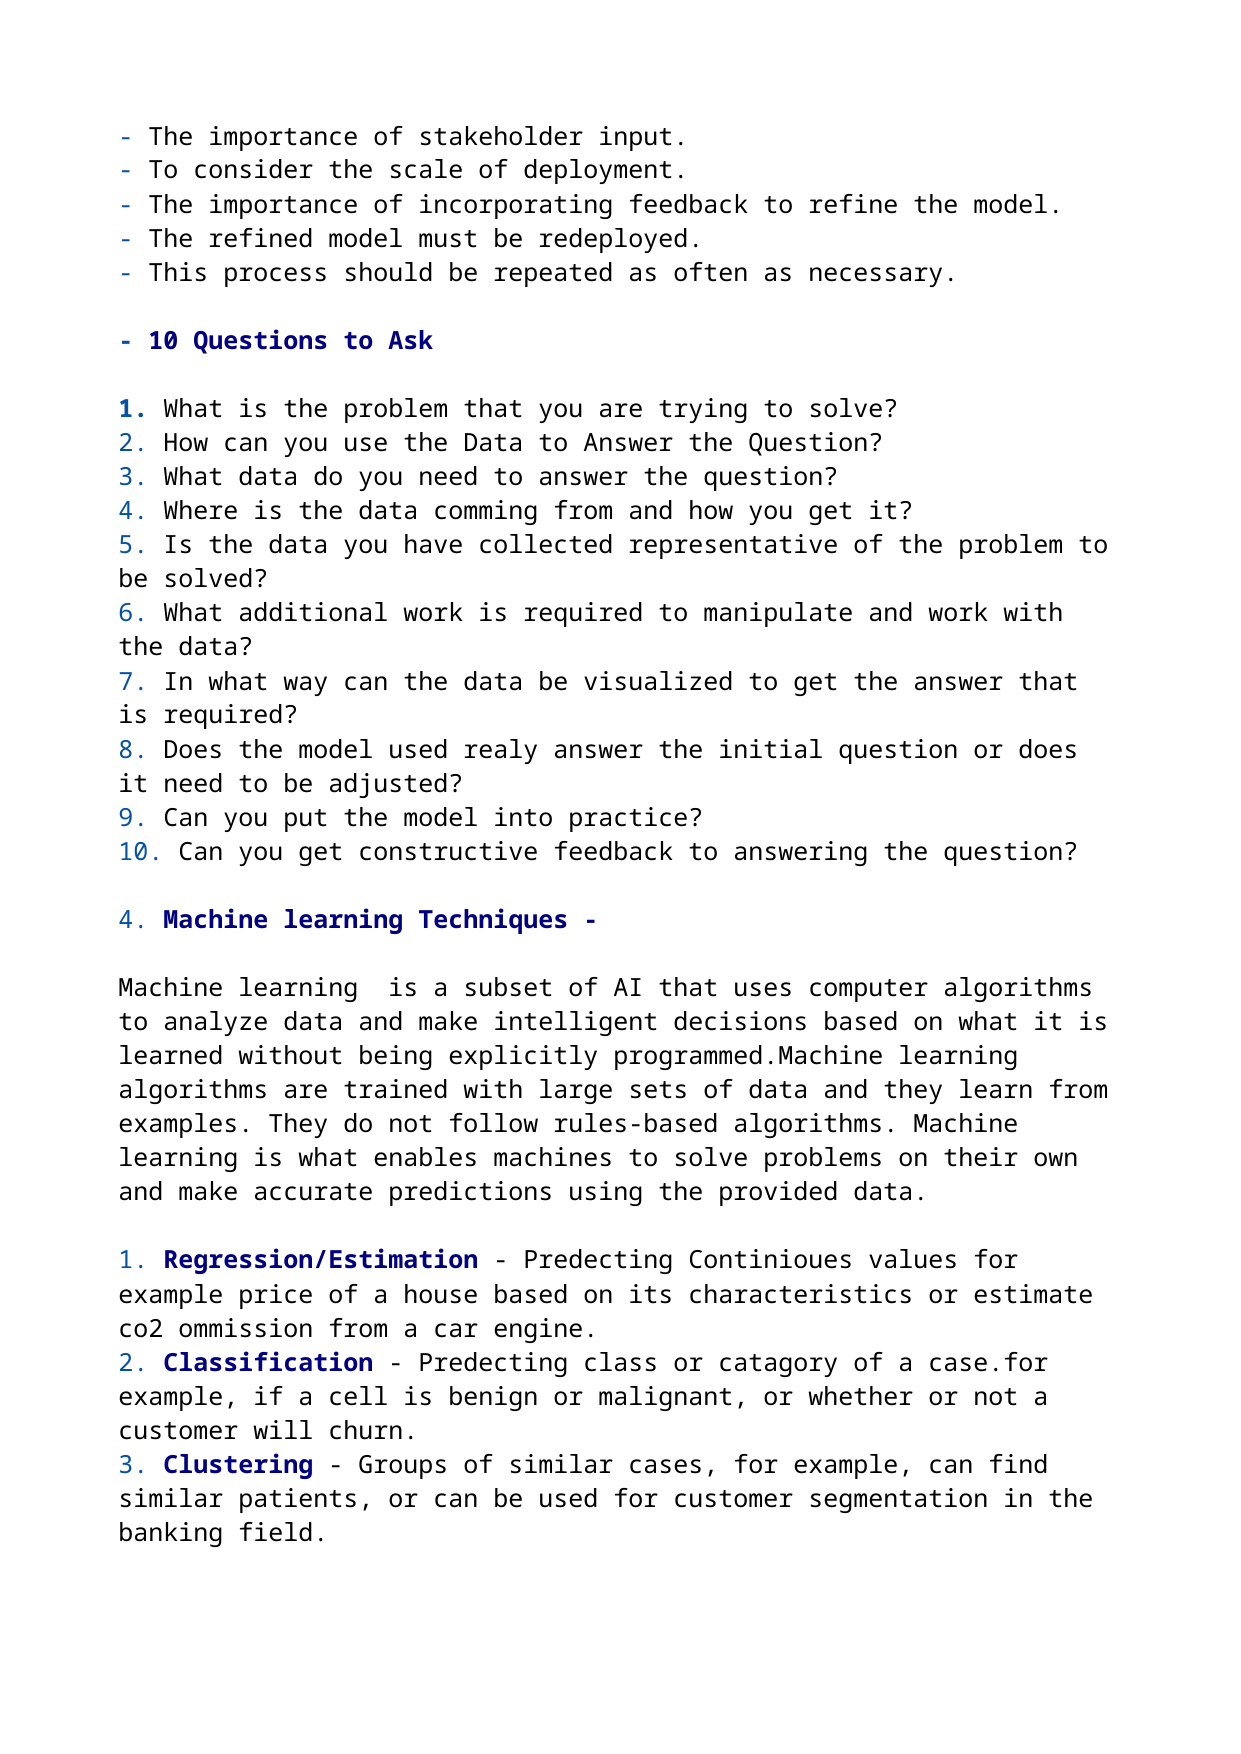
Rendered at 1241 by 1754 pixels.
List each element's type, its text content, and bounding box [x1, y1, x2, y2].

text 4. Machine learning Techniques - [118, 902, 1122, 936]
text 10. Can you get constructive feedback to answering the question? [118, 833, 1122, 867]
text - The importance of stakeholder input. [118, 118, 1122, 152]
text 9. Can you put the model into practice? [118, 799, 1122, 833]
text 7. In what way can the data be visualized to get the answer that is required? [118, 663, 1122, 731]
text 5. Is the data you have collected representative of the problem to be solved? [118, 527, 1122, 595]
text - The importance of incorporating feedback to refine the model. [118, 186, 1122, 220]
text 2. Classification - Predecting class or catagory of a case.for example, if a cell is benign or malignant, or whether or not a customer will churn. [118, 1344, 1122, 1447]
text 3. What data do you need to answer the question? [118, 459, 1122, 493]
text 1. What is the problem that you are trying to solve? [118, 391, 1122, 425]
text 3. Clustering - Groups of similar cases, for example, can find similar patients, or can be used for customer segmentation in the banking field. [118, 1447, 1122, 1549]
text 6. What additional work is required to manipulate and work with the data? [118, 595, 1122, 663]
text 8. Does the model used realy answer the initial question or does it need to be adjusted? [118, 731, 1122, 799]
text - This process should be repeated as often as necessary. [118, 254, 1122, 288]
text - To consider the scale of deployment. [118, 152, 1122, 186]
text Machine learning is a subset of AI that uses computer algorithms to analyze data and make intelligent decisions based on what it is learned without being explicitly programmed.Machine learning algorithms are trained with large sets of data and they learn from examples. They do not follow rules-based algorithms. Machine learning is what enables machines to solve problems on their own and make accurate predictions using the provided data. [118, 970, 1122, 1208]
text 4. Where is the data comming from and how you get it? [118, 493, 1122, 527]
text 2. How can you use the Data to Answer the Question? [118, 425, 1122, 459]
text - 10 Questions to Ask [118, 322, 1122, 357]
text 1. Regression/Estimation - Predecting Continioues values for example price of a house based on its characteristics or estimate co2 ommission from a car engine. [118, 1242, 1122, 1344]
text - The refined model must be redeployed. [118, 220, 1122, 254]
